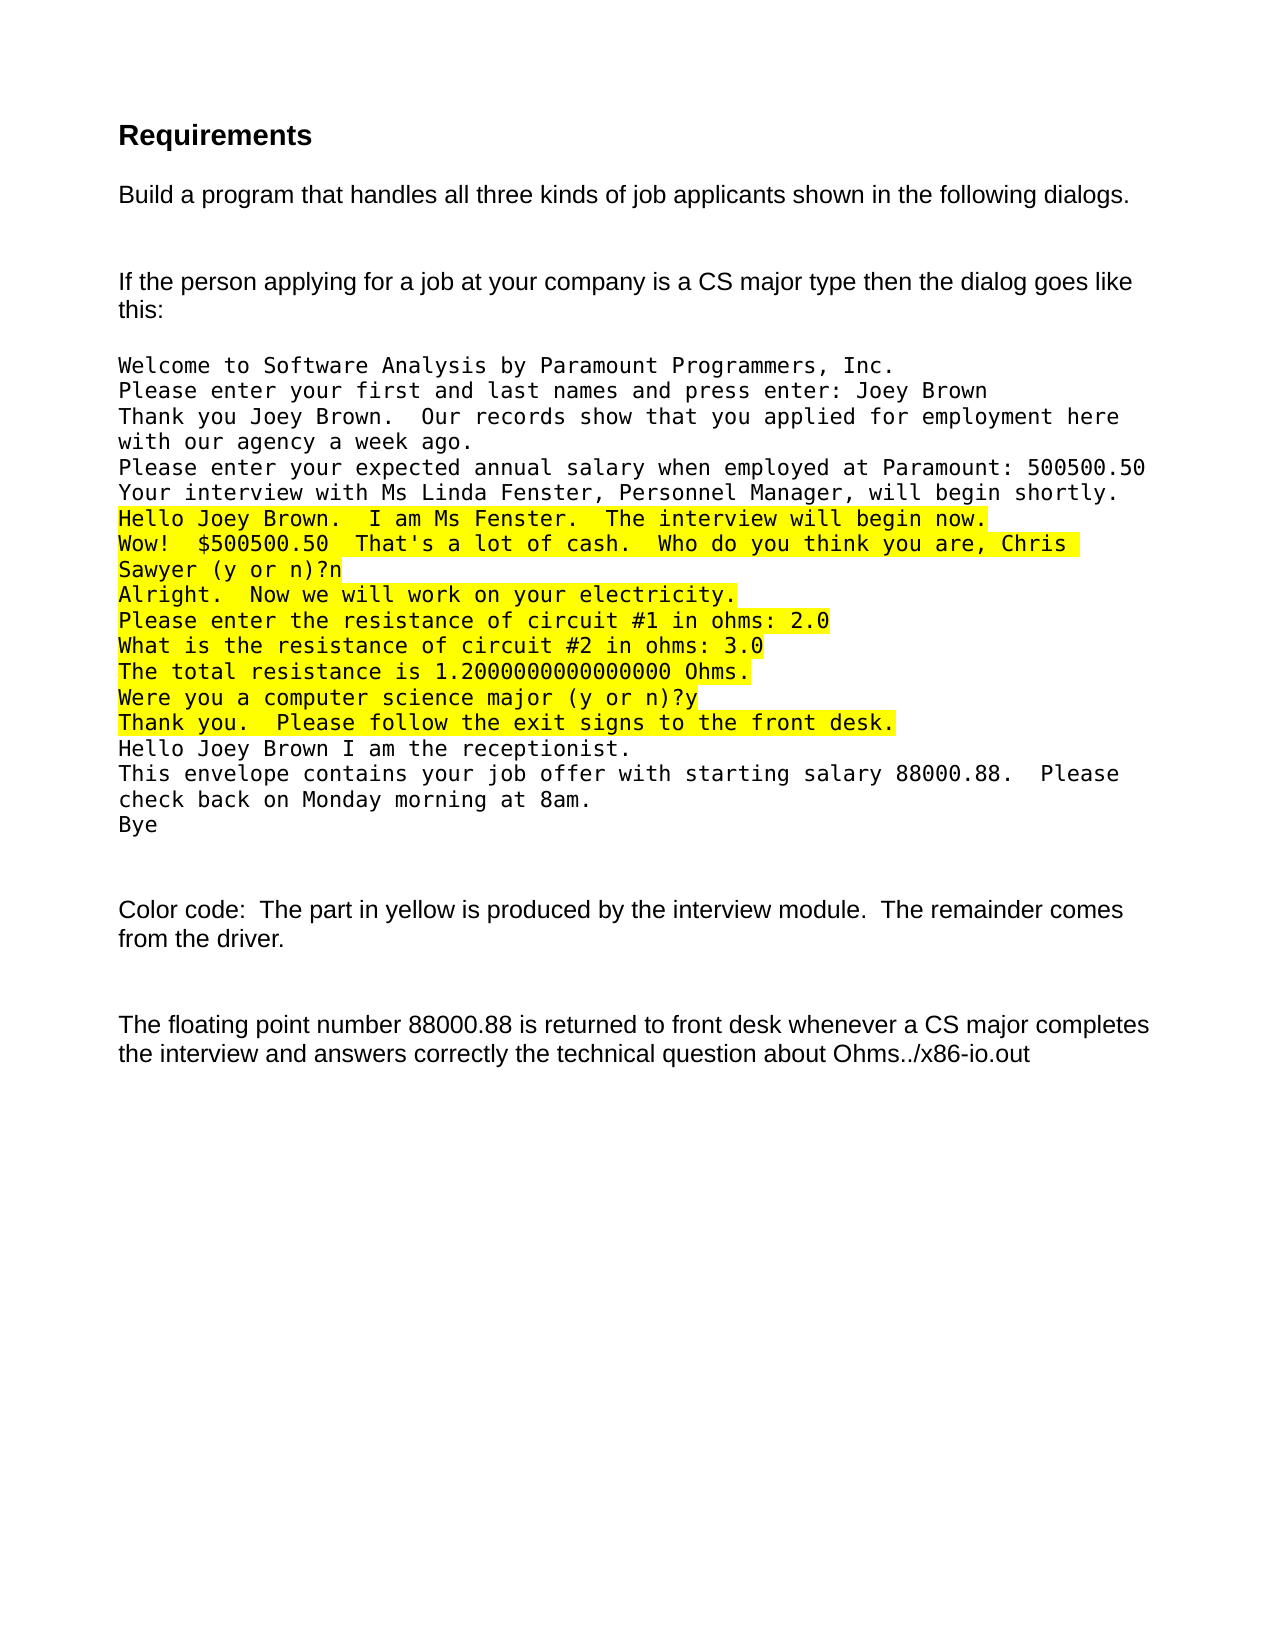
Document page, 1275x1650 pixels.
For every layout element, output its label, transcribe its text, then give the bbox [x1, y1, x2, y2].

text The total resistance is 1.2000000000000000 Ohms. [118, 659, 1157, 685]
text Please enter the resistance of circuit #1 in ohms: 2.0 [118, 608, 1157, 634]
text Were you a computer science major (y or n)?y [118, 685, 1157, 710]
text If the person applying for a job at your company is a CS major type then the dialog goes like this: [118, 267, 1157, 324]
text Please enter your expected annual salary when employed at Paramount: 500500.50 [118, 455, 1157, 481]
text Welcome to Software Analysis by Paramount Programmers, Inc. [118, 353, 1157, 378]
text Bye [118, 812, 1157, 838]
text Hello Joey Brown I am the receptionist. [118, 736, 1157, 761]
text Thank you Joey Brown. Our records show that you applied for employment here with our agency a week ago. [118, 404, 1157, 455]
text Hello Joey Brown. I am Ms Fenster. The interview will begin now. [118, 506, 1157, 532]
text Thank you. Please follow the exit signs to the front desk. [118, 710, 1157, 736]
text Your interview with Ms Linda Fenster, Personnel Manager, will begin shortly. [118, 481, 1157, 506]
text What is the resistance of circuit #2 in ohms: 3.0 [118, 634, 1157, 659]
text Alright. Now we will work on your electricity. [118, 583, 1157, 608]
text This envelope contains your job offer with starting salary 88000.88. Please check back on Monday morning at 8am. [118, 761, 1157, 812]
text Requirements [118, 118, 1157, 152]
text Please enter your first and last names and press enter: Joey Brown [118, 378, 1157, 404]
text The floating point number 88000.88 is returned to front desk whenever a CS major completes the interview and answers correctly the technical question about Ohms../x86-io.out [118, 1010, 1157, 1068]
text Wow! $500500.50 That's a lot of cash. Who do you think you are, Chris Sawyer (y or n)?n [118, 532, 1157, 583]
text Color code: The part in yellow is produced by the interview module. The remainder comes from the driver. [118, 895, 1157, 953]
text Build a program that handles all three kinds of job applicants shown in the following dialogs. [118, 180, 1157, 209]
